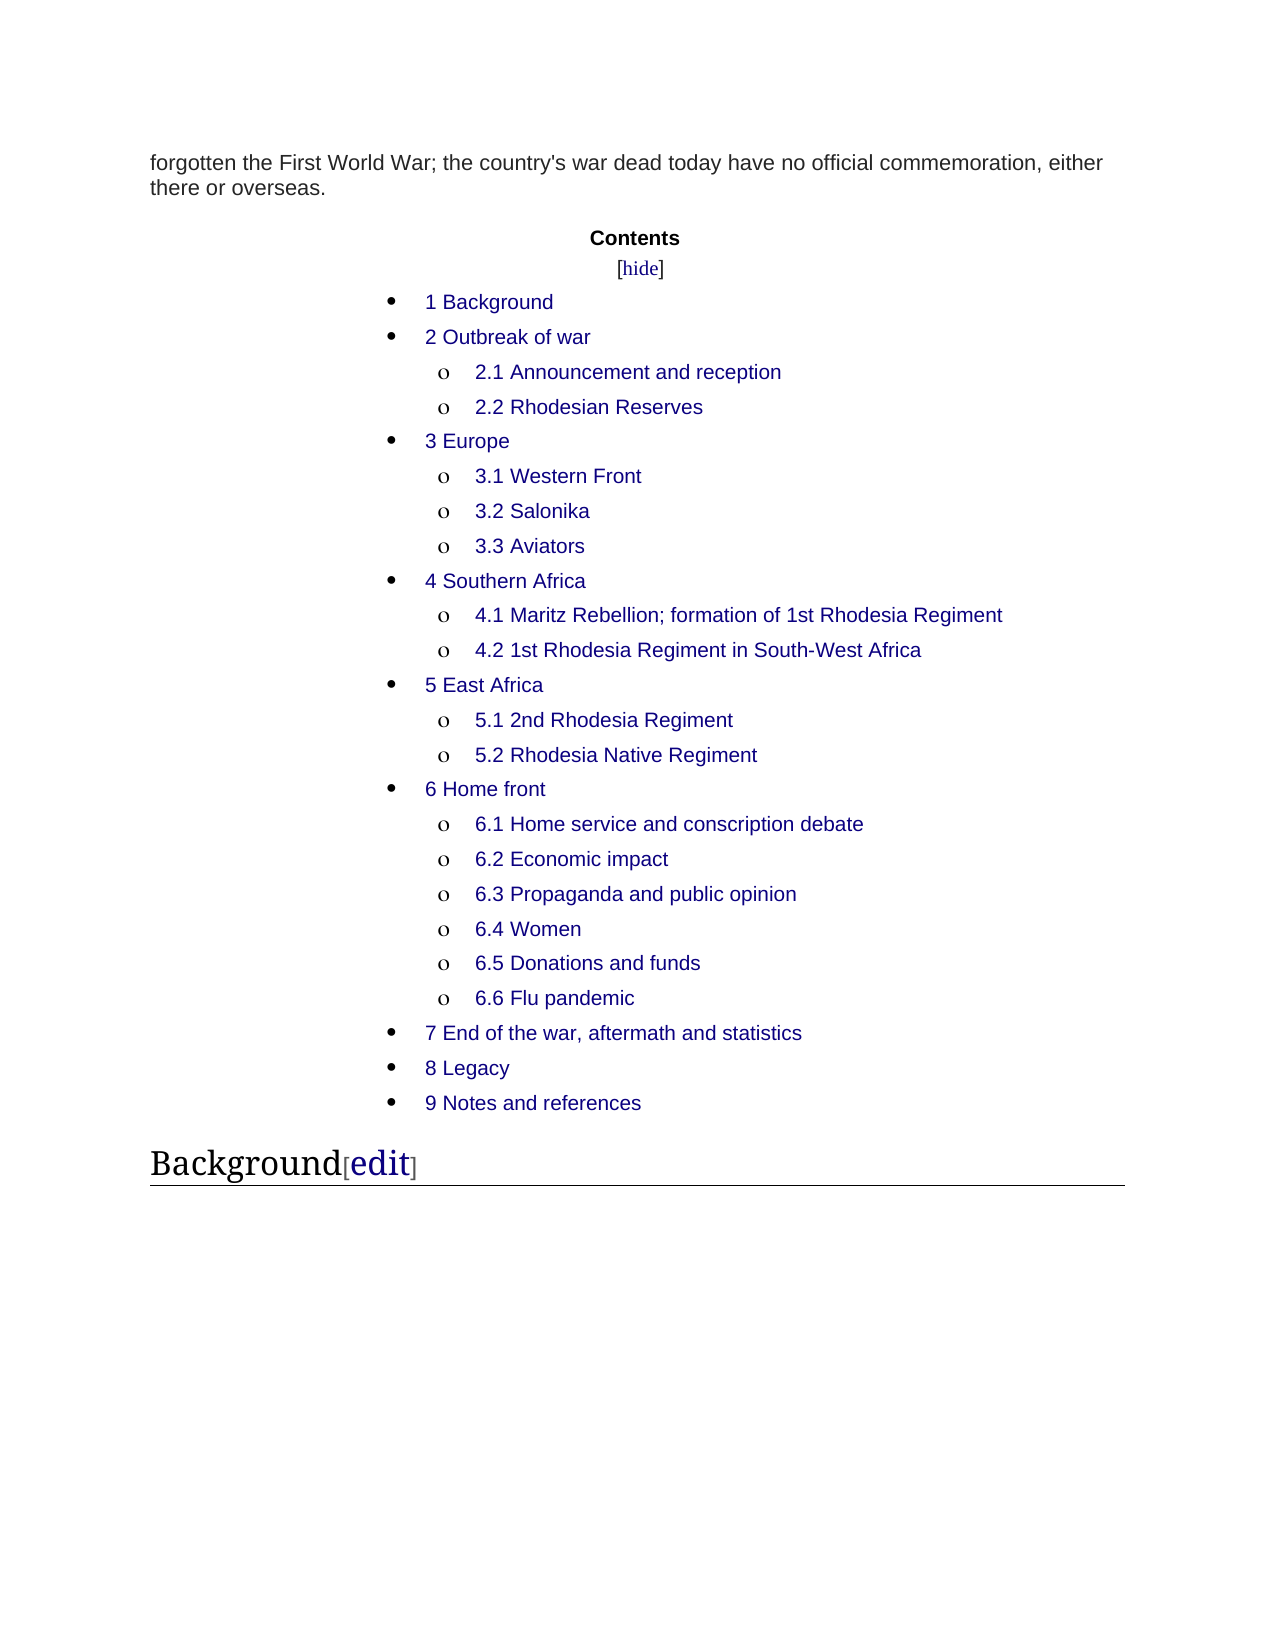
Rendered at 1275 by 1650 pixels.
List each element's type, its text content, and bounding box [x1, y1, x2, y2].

list 6.3 Propaganda and public opinion [437, 882, 1125, 906]
list 2.2 Rhodesian Reserves [437, 394, 1125, 419]
list 5.2 Rhodesia Native Regiment [437, 742, 1125, 767]
list 5.1 2nd Rhodesia Regiment [437, 708, 1125, 732]
list 3 Europe [387, 429, 1125, 454]
list 7 End of the war, aftermath and statistics [387, 1021, 1125, 1045]
list 8 Legacy [387, 1056, 1125, 1080]
list 3.2 Salonika [437, 499, 1125, 523]
text Background[edit] [150, 1140, 1125, 1185]
text [hide] [150, 256, 1125, 280]
list 6 Home front [387, 777, 1125, 802]
list 9 Notes and references [387, 1090, 1125, 1115]
list 6.2 Economic impact [437, 847, 1125, 871]
list 6.1 Home service and conscription debate [437, 812, 1125, 836]
list 3.3 Aviators [437, 534, 1125, 558]
list 4 Southern Africa [387, 568, 1125, 593]
list 6.5 Donations and funds [437, 951, 1125, 976]
list 6.4 Women [437, 916, 1125, 941]
list 5 East Africa [387, 673, 1125, 697]
list 2 Outbreak of war [387, 325, 1125, 349]
list 4.2 1st Rhodesia Regiment in South-West Africa [437, 638, 1125, 662]
list 2.1 Announcement and reception [437, 360, 1125, 384]
list 1 Background [387, 290, 1125, 314]
list 3.1 Western Front [437, 464, 1125, 488]
text forgotten the First World War; the country's war dead today have no official commemoration, either there or overseas. [150, 150, 1125, 200]
list 6.6 Flu pandemic [437, 986, 1125, 1010]
text Contents [150, 225, 1125, 249]
list 4.1 Maritz Rebellion; formation of 1st Rhodesia Regiment [437, 603, 1125, 628]
